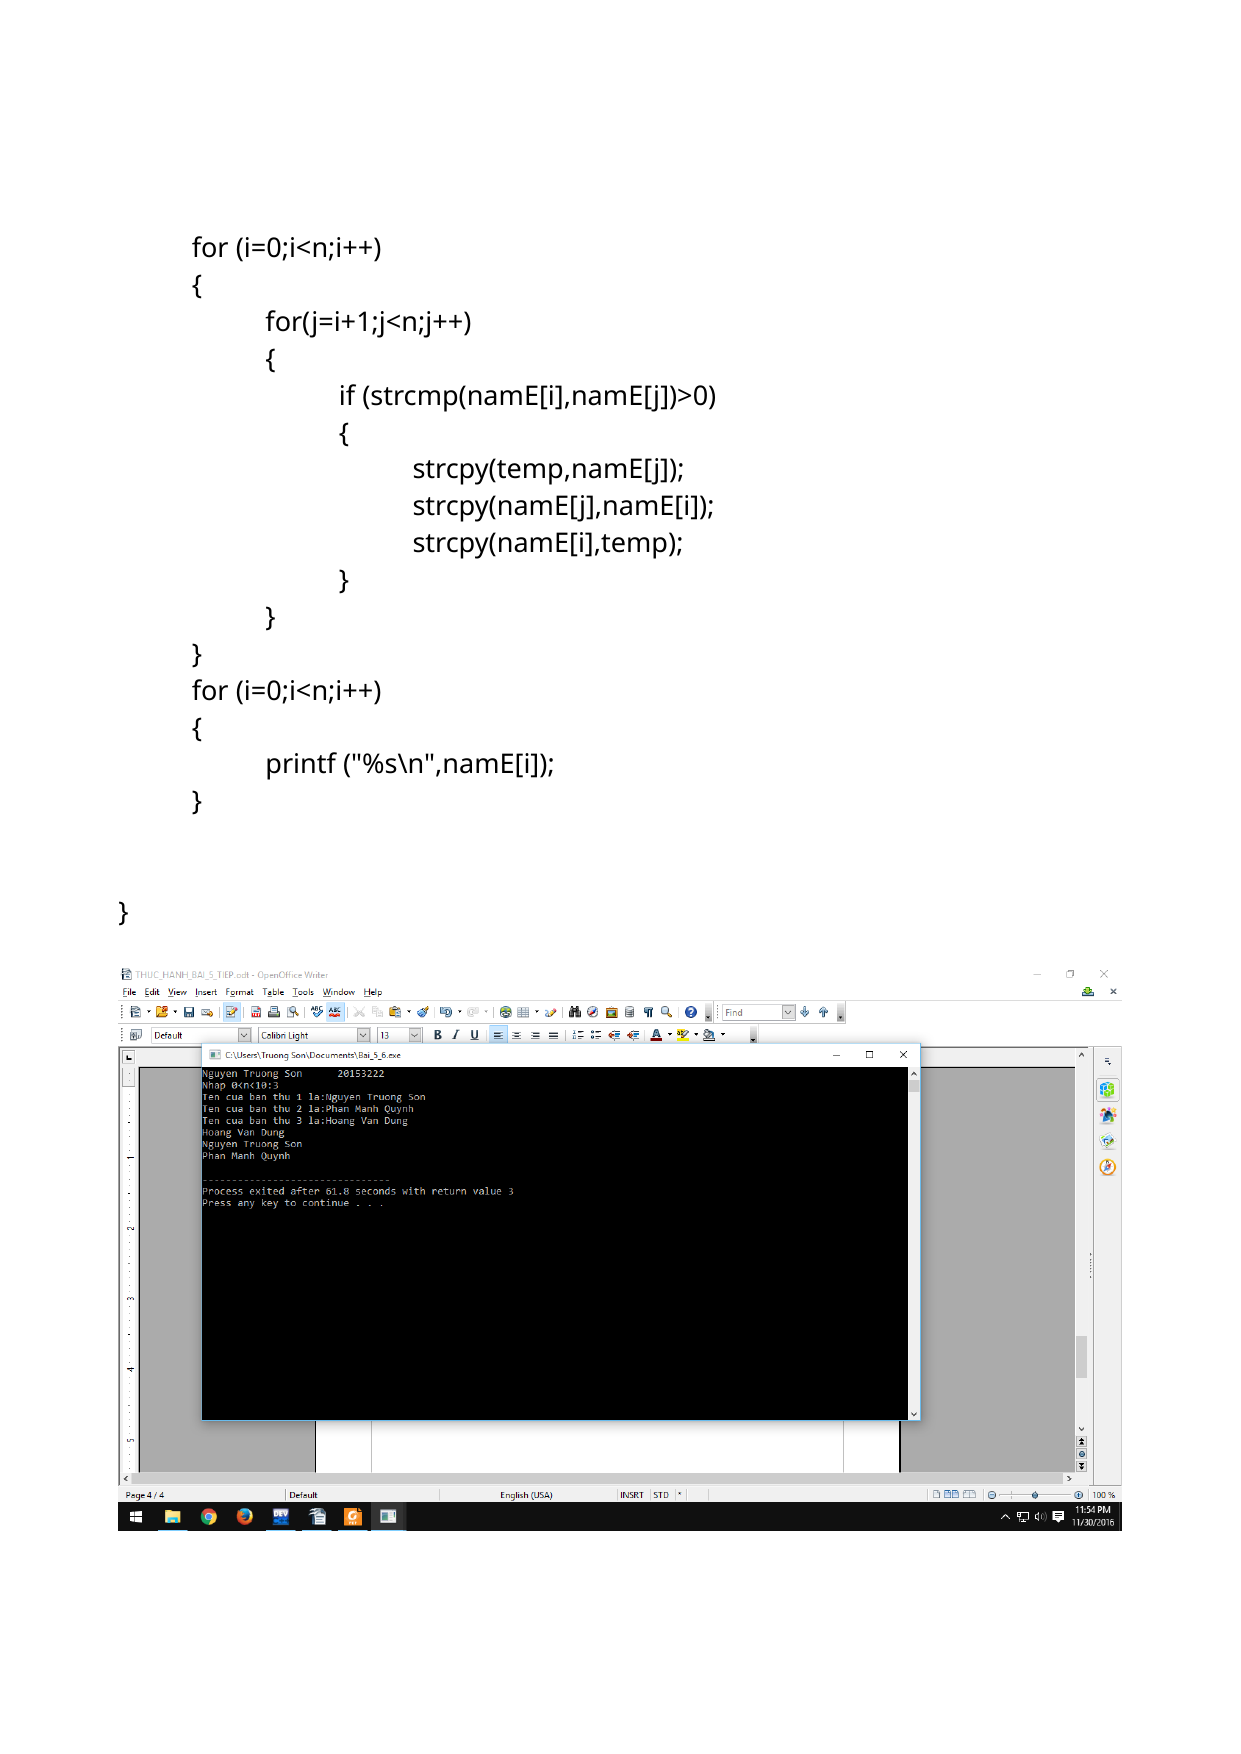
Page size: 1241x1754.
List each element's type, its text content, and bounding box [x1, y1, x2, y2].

text } [118, 782, 1122, 819]
picture [118, 966, 1122, 1531]
text { [118, 708, 1122, 745]
text if (strcmp(namE[i],namE[j])>0) [118, 376, 1122, 413]
text printf ("%s\n",namE[i]); [118, 745, 1122, 782]
text strcpy(temp,namE[j]); [118, 450, 1122, 487]
text for(j=i+1;j<n;j++) [118, 302, 1122, 339]
text for (i=0;i<n;i++) [118, 671, 1122, 708]
text strcpy(namE[i],temp); [118, 524, 1122, 561]
text { [118, 339, 1122, 376]
text for (i=0;i<n;i++) [118, 229, 1122, 266]
text } [118, 597, 1122, 634]
text { [118, 413, 1122, 450]
text } [118, 561, 1122, 597]
text } [118, 634, 1122, 671]
text strcpy(namE[j],namE[i]); [118, 487, 1122, 524]
text } [118, 892, 1122, 929]
text { [118, 266, 1122, 302]
